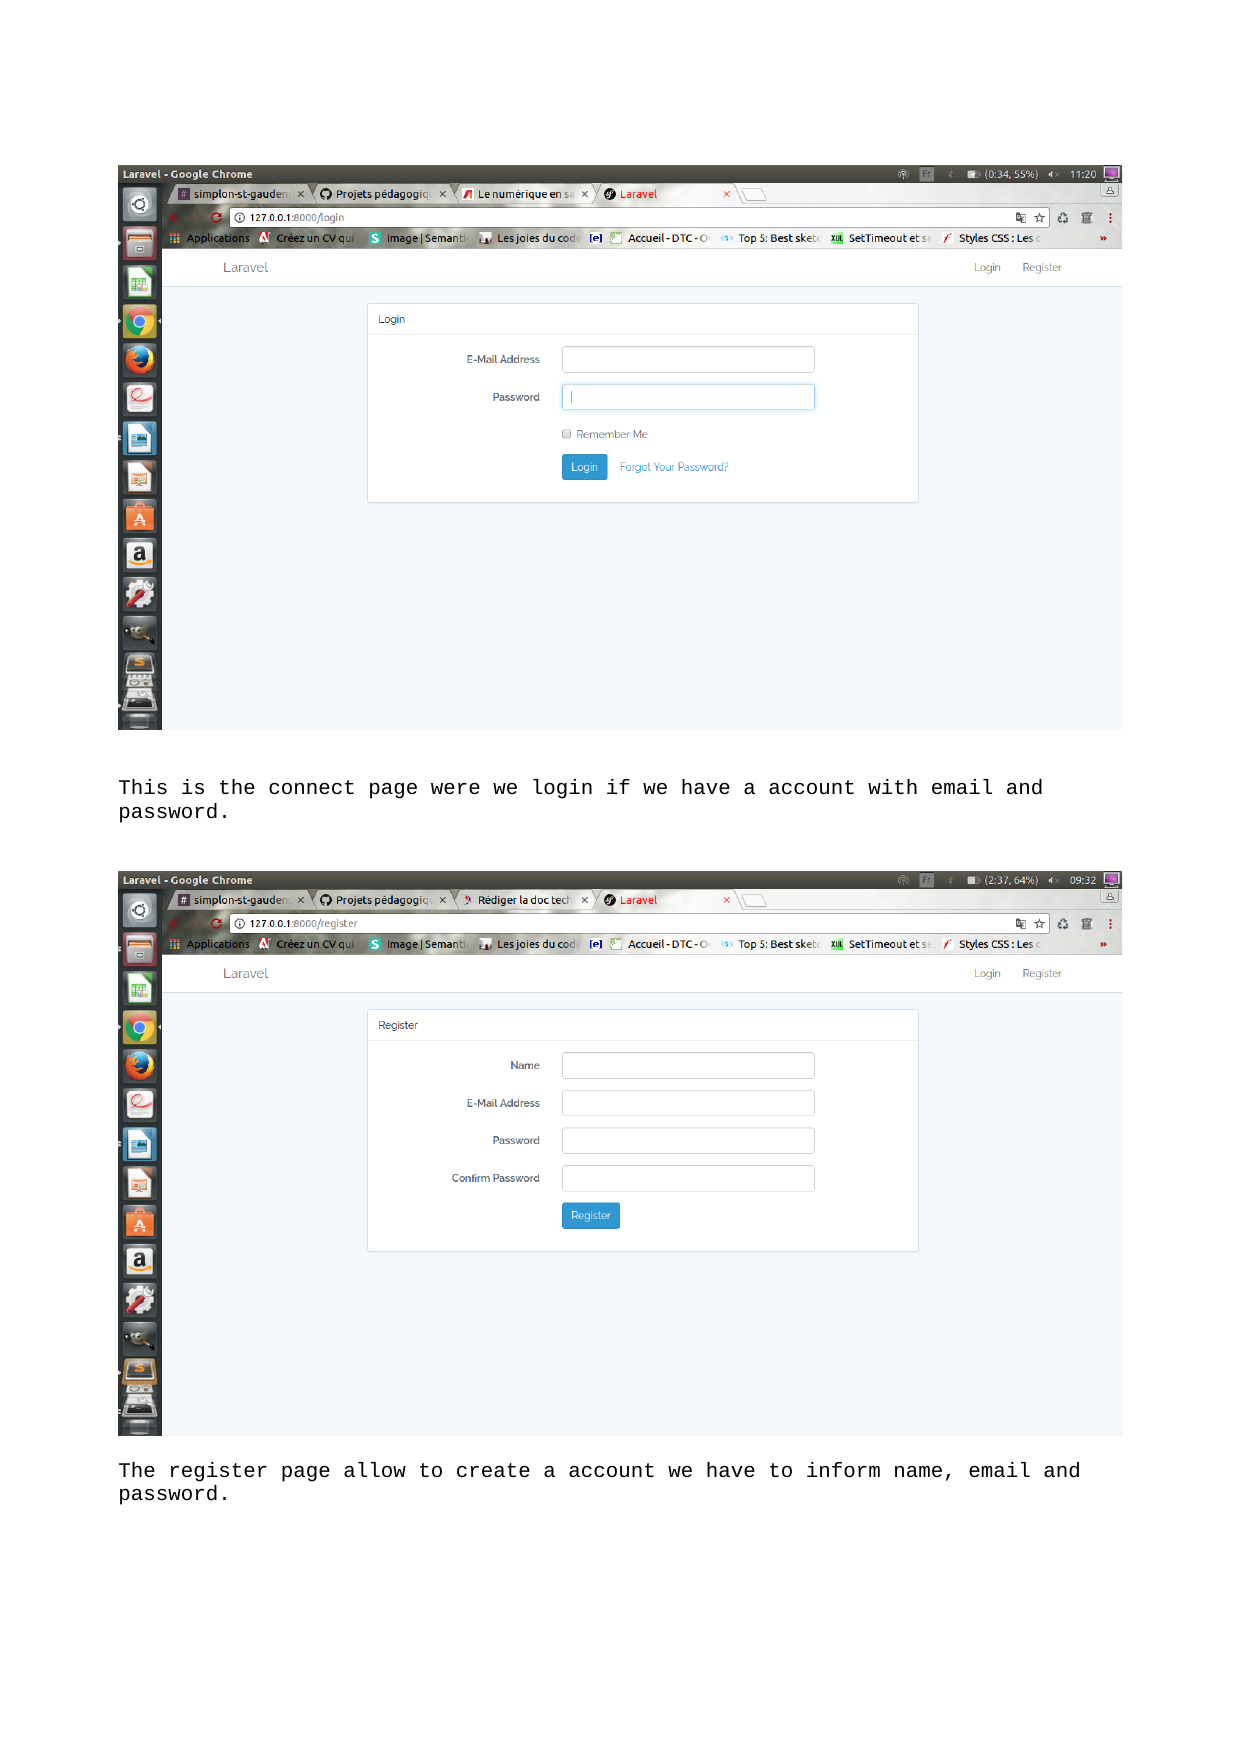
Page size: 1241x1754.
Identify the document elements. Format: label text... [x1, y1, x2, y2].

picture [118, 165, 1123, 730]
text The register page allow to create a account we have to inform name, email and password. [118, 1460, 1122, 1507]
text This is the connect page were we login if we have a account with email and password. [118, 777, 1122, 824]
picture [118, 871, 1123, 1436]
